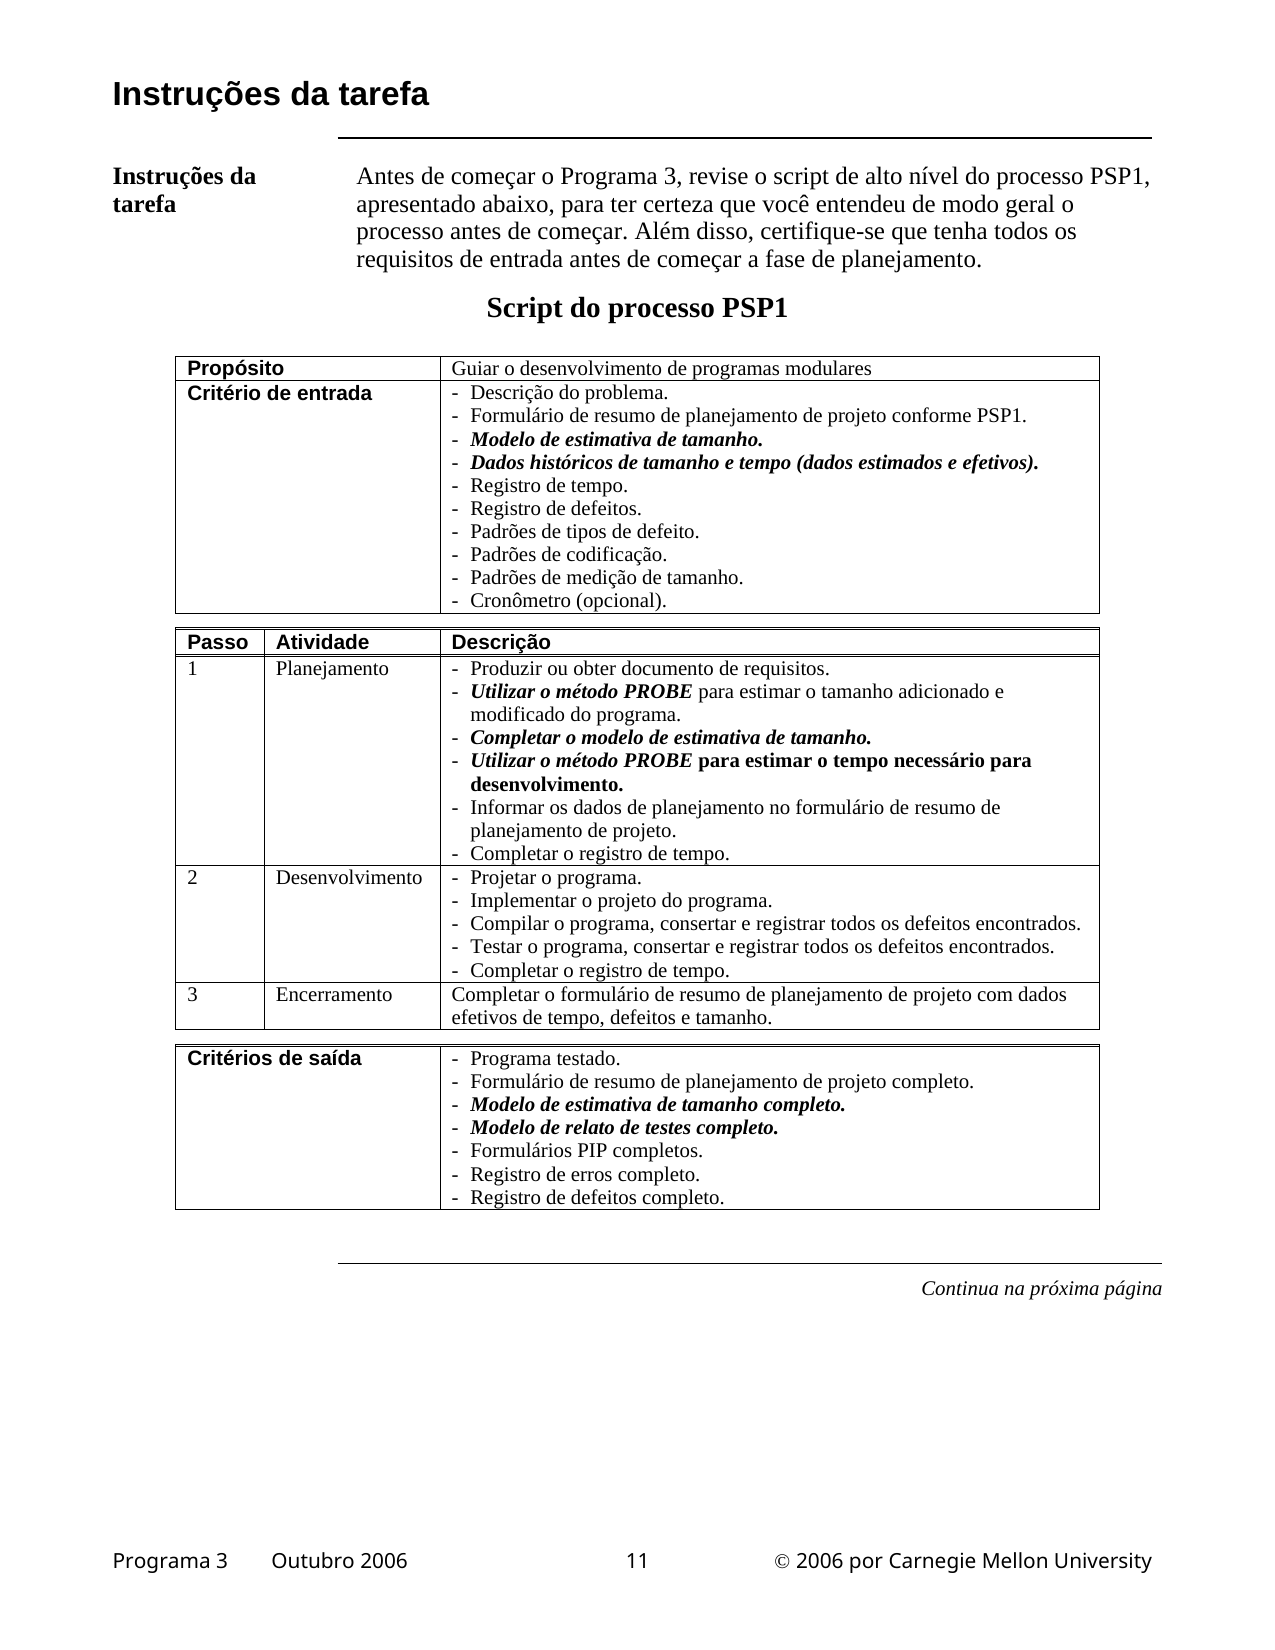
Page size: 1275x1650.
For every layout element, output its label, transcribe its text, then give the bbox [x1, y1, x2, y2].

table_header Passo [176, 630, 264, 654]
table_header Propósito [176, 357, 440, 380]
table_header Descrição [441, 630, 1099, 654]
table_header Guiar o desenvolvimento de programas modulares [441, 357, 1099, 380]
subtitle Instruções da tarefa [112, 75, 1275, 112]
table_header Instruções da tarefa [94, 162, 337, 273]
table_cell Descrição do problema. Formulário de resumo de planejamento de projeto conforme PSP1. Modelo de estimativa de tamanho. Dados históricos de tamanho e tempo (dados estimados e efetivos). Registro de tempo. Registro de defeitos. Padrões de tipos de defeito. Padrões de codificação. Padrões de medição de tamanho. Cronômetro (opcional). [441, 381, 1099, 612]
table_cell 3 [176, 983, 264, 1029]
table_header Antes de começar o Programa 3, revise o script de alto nível do processo PSP1, apresentado abaixo, para ter certeza que você entendeu de modo geral o processo antes de começar. Além disso, certifique-se que tenha todos os requisitos de entrada antes de começar a fase de planejamento. [338, 162, 1181, 273]
table_cell Critério de entrada [176, 381, 440, 612]
table_cell Encerramento [265, 983, 440, 1029]
table_header Programa testado. Formulário de resumo de planejamento de projeto completo. Modelo de estimativa de tamanho completo. Modelo de relato de testes completo. Formulários PIP completos. Registro de erros completo. Registro de defeitos completo. [441, 1047, 1099, 1209]
table_cell Produzir ou obter documento de requisitos. Utilizar o método PROBE para estimar o tamanho adicionado e modificado do programa. Completar o modelo de estimativa de tamanho. Utilizar o método PROBE para estimar o tempo necessário para desenvolvimento. Informar os dados de planejamento no formulário de resumo de planejamento de projeto. Completar o registro de tempo. [441, 657, 1099, 865]
table_cell Desenvolvimento [265, 866, 440, 982]
table_header Critérios de saída [176, 1047, 440, 1209]
table_cell 2 [176, 866, 264, 982]
table_cell 1 [176, 657, 264, 865]
text Script do processo PSP1 [112, 291, 1162, 323]
table_cell Projetar o programa. Implementar o projeto do programa. Compilar o programa, consertar e registrar todos os defeitos encontrados. Testar o programa, consertar e registrar todos os defeitos encontrados. Completar o registro de tempo. [441, 866, 1099, 982]
table_cell Planejamento [265, 657, 440, 865]
text Continua na próxima página [337, 1264, 1162, 1299]
table_header Atividade [265, 630, 440, 654]
table_cell Completar o formulário de resumo de planejamento de projeto com dados efetivos de tempo, defeitos e tamanho. [441, 983, 1099, 1029]
